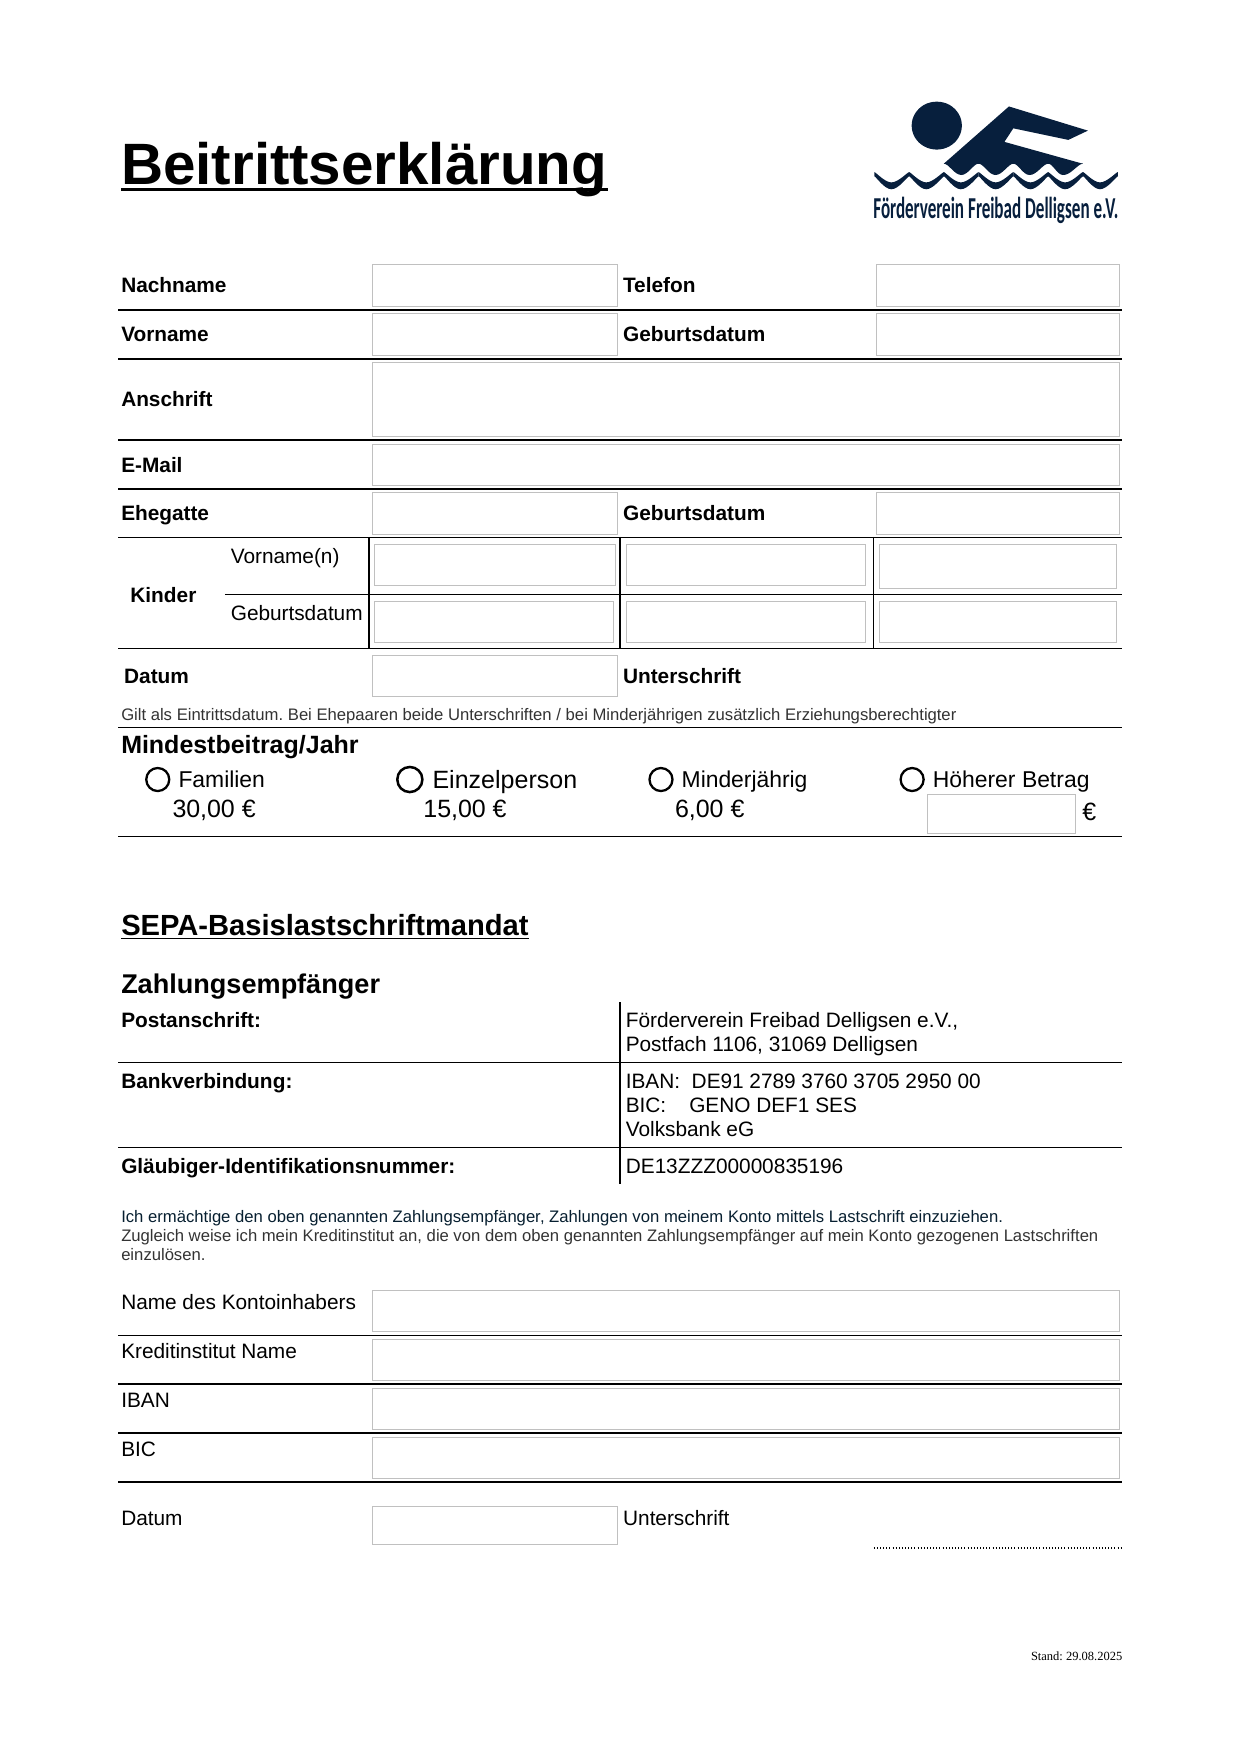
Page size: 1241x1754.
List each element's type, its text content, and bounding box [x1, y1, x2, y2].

table_cell BIC [118, 1434, 369, 1481]
table_cell [620, 1483, 874, 1503]
table_cell [369, 728, 620, 762]
table_cell Vorname(n) [225, 538, 368, 594]
table_cell [874, 595, 1122, 648]
table_cell Ehegatte [118, 490, 369, 537]
table_header [372, 794, 423, 823]
table_cell IBAN [118, 1385, 369, 1432]
table_cell [369, 1503, 620, 1547]
table_cell [620, 762, 874, 836]
table_cell [874, 649, 1122, 702]
table_cell [118, 1483, 369, 1503]
table_cell [874, 728, 1122, 762]
table_cell [118, 945, 1122, 965]
table_header [623, 794, 675, 823]
table_cell Mindestbeitrag/Jahr [118, 728, 369, 762]
table_cell [620, 1184, 874, 1204]
table_cell Name des Kontoinhabers [118, 1287, 369, 1334]
table_cell [118, 239, 871, 262]
table_cell [369, 1385, 1122, 1432]
table_cell [369, 490, 620, 537]
table_header Beitrittserklärung [118, 89, 871, 239]
table_cell Geburtsdatum [620, 311, 874, 358]
table_cell Postanschrift: [118, 1002, 619, 1062]
table_cell [874, 1184, 1122, 1204]
table_cell [874, 762, 1122, 836]
table_cell Unterschrift [620, 649, 874, 702]
table_cell [369, 1287, 1122, 1334]
table_cell [369, 1267, 1122, 1287]
table_cell [874, 1503, 1122, 1547]
table_header [121, 794, 172, 823]
table_cell Bankverbindung: [118, 1063, 619, 1146]
table_cell E-Mail [118, 441, 369, 488]
table_cell Ich ermächtige den oben genannten Zahlungsempfänger, Zahlungen von meinem Konto mittels Lastschrift einzuziehen. Zugleich weise ich mein Kreditinstitut an, die von dem oben genannten Zahlungsempfänger auf mein Konto gezogenen Lastschriften einzulösen. [118, 1204, 1122, 1267]
table_cell [369, 649, 620, 702]
table_cell Vorname [118, 311, 369, 358]
table_cell [370, 538, 619, 594]
table_cell [369, 837, 620, 906]
table_header € [1076, 794, 1119, 833]
table_cell Datum [118, 1503, 369, 1547]
table_cell Zahlungsempfänger [118, 965, 1122, 1002]
table_cell DE13ZZZ00000835196 [621, 1148, 1122, 1183]
table_cell [370, 595, 619, 648]
table_cell [369, 262, 620, 309]
table_header 15,00 € [423, 794, 617, 823]
table_cell Kreditinstitut Name [118, 1336, 369, 1383]
table_cell [369, 1434, 1122, 1481]
table_cell [620, 728, 874, 762]
table_cell Gilt als Eintrittsdatum. Bei Ehepaaren beide Unterschriften / bei Minderjährigen zusätzlich Erziehungsberechtigter [118, 702, 1122, 727]
table_cell Telefon [620, 262, 874, 309]
table_cell [369, 311, 620, 358]
table_cell [118, 1184, 369, 1204]
table_cell [118, 837, 369, 906]
table_cell Gläubiger-Identifikationsnummer: [118, 1148, 619, 1183]
table_cell SEPA-Basislastschriftmandat [118, 906, 1122, 945]
table_header [877, 794, 927, 833]
table_cell Geburtsdatum [225, 595, 368, 648]
table_cell [369, 441, 1122, 488]
table_cell Datum [118, 649, 369, 702]
table_cell [369, 1336, 1122, 1383]
table_cell Kinder [118, 538, 225, 648]
table_cell Geburtsdatum [620, 490, 874, 537]
table_cell [621, 595, 873, 648]
table_cell [871, 239, 1122, 262]
table_header 6,00 € [675, 794, 871, 823]
table_cell [118, 1267, 369, 1287]
table_cell [369, 360, 1122, 439]
table_cell Förderverein Freibad Delligsen e.V., Postfach 1106, 31069 Delligsen [621, 1002, 1122, 1062]
table_cell [369, 762, 620, 836]
table_cell [118, 762, 369, 836]
table_header 30,00 € [172, 794, 366, 823]
table_cell [874, 538, 1122, 594]
table_cell [620, 837, 874, 906]
table_cell [369, 1483, 620, 1503]
table_cell Unterschrift [620, 1503, 874, 1547]
table_cell [621, 538, 873, 594]
table_cell IBAN: DE91 2789 3760 3705 2950 00 BIC: GENO DEF1 SES Volksbank eG [621, 1063, 1122, 1146]
table_cell Anschrift [118, 360, 369, 439]
table_cell [874, 1483, 1122, 1503]
table_cell [874, 837, 1122, 906]
table_cell [369, 1184, 620, 1204]
table_header [871, 89, 1122, 239]
table_cell Nachname [118, 262, 369, 309]
